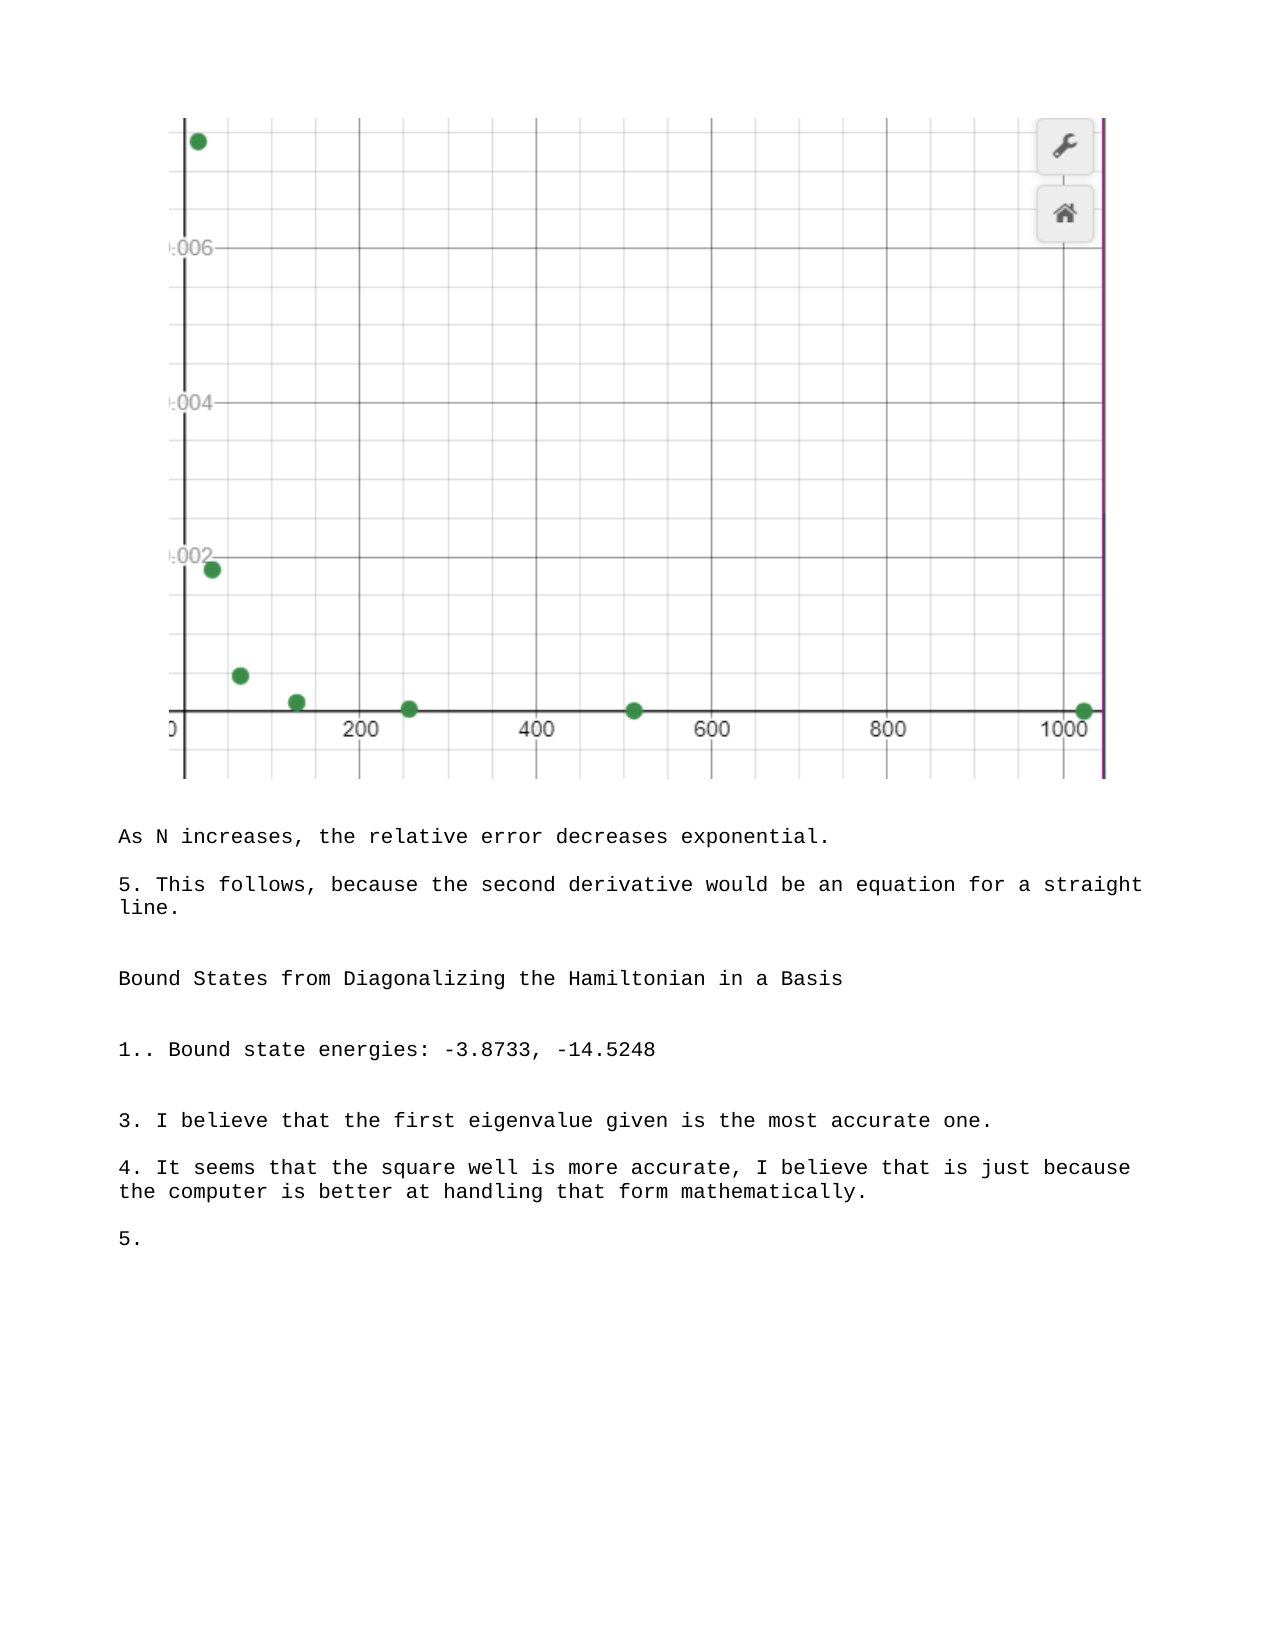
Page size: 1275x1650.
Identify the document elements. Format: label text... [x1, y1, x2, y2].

text As N increases, the relative error decreases exponential. [118, 826, 1157, 850]
text 1.. Bound state energies: -3.8733, -14.5248 [118, 1039, 1157, 1063]
text 4. It seems that the square well is more accurate, I believe that is just because the computer is better at handling that form mathematically. [118, 1157, 1157, 1205]
text 5. This follows, because the second derivative would be an equation for a straight line. [118, 874, 1157, 921]
text 3. I believe that the first eigenvalue given is the most accurate one. [118, 1110, 1157, 1134]
text Bound States from Diagonalizing the Hamiltonian in a Basis [118, 968, 1157, 992]
text 5. [118, 1228, 1157, 1252]
picture [168, 118, 1107, 779]
